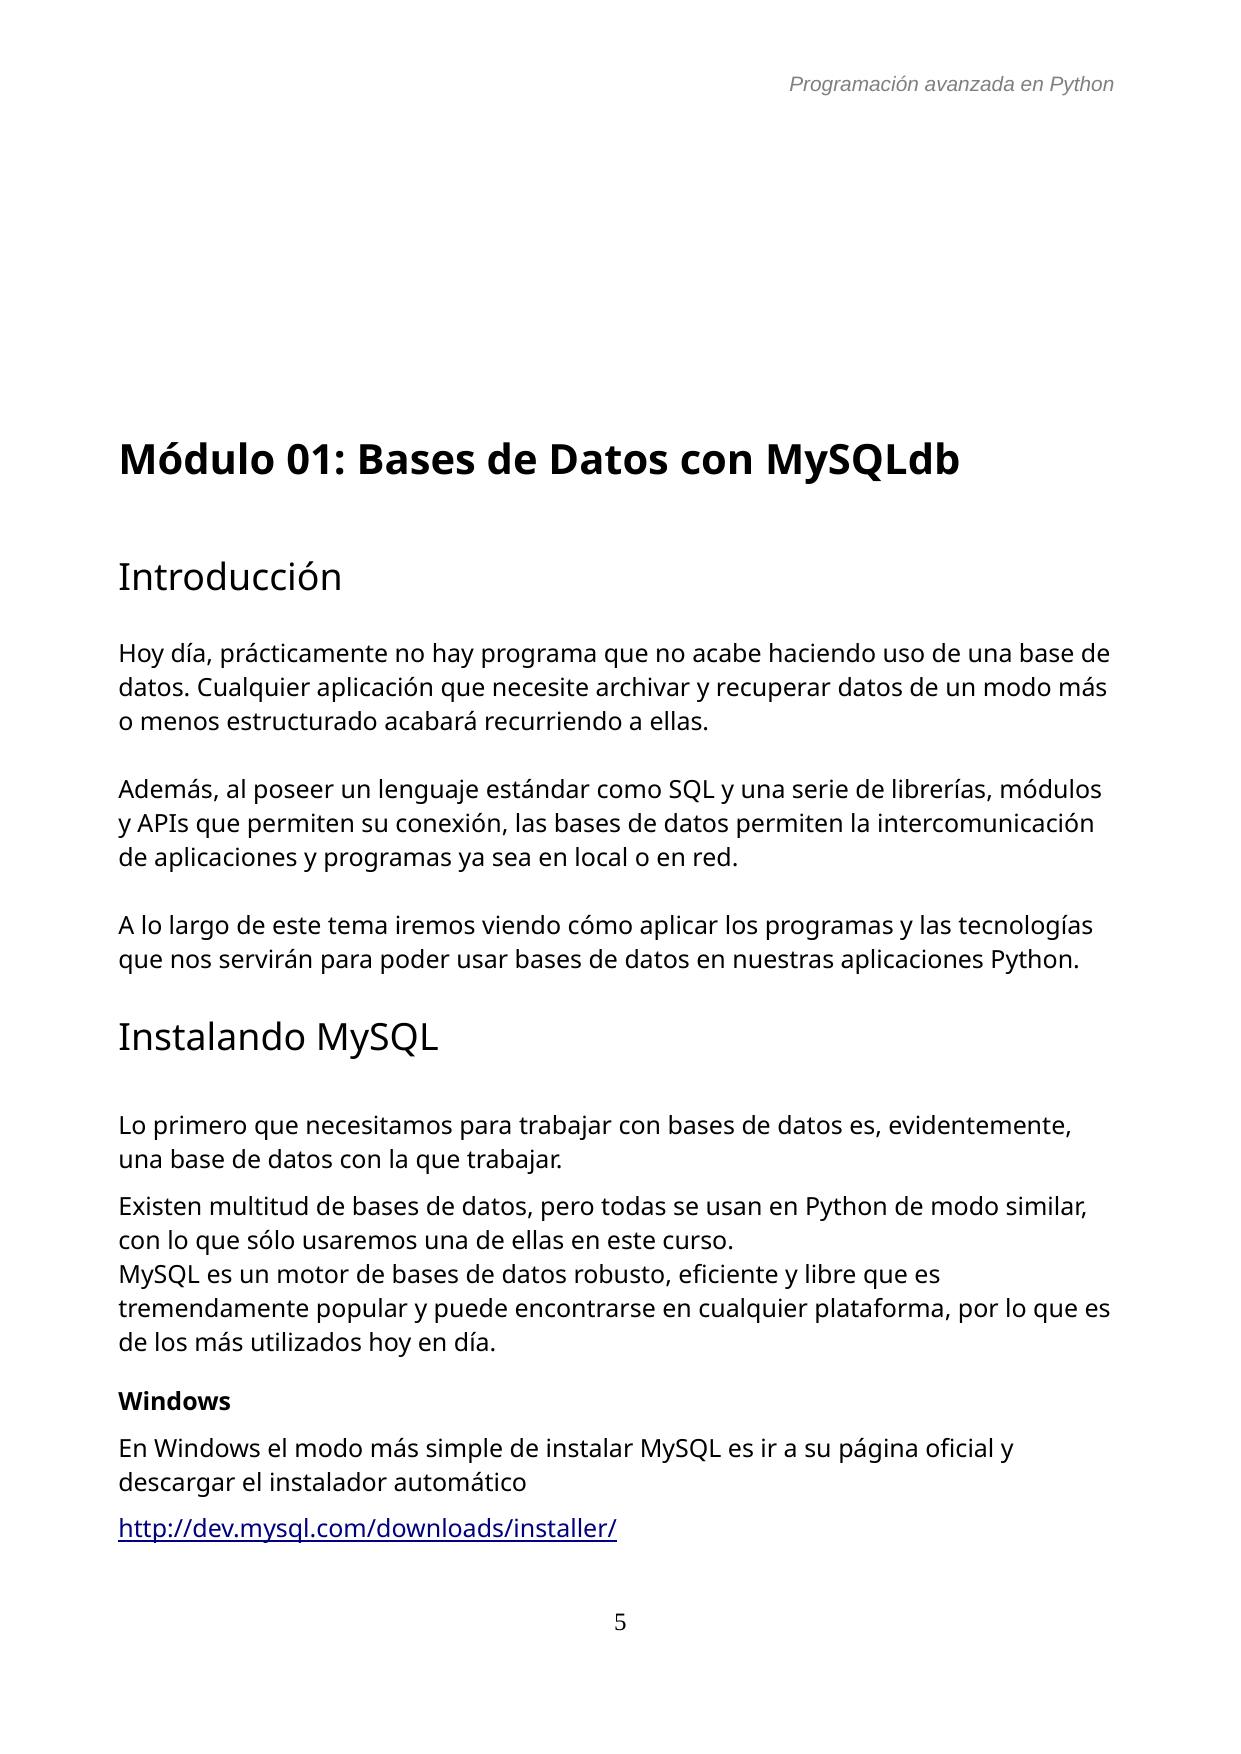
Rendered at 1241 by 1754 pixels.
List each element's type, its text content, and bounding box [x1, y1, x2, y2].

text Lo primero que necesitamos para trabajar con bases de datos es, evidentemente, una base de datos con la que trabajar. [118, 1108, 1122, 1176]
text Existen multitud de bases de datos, pero todas se usan en Python de modo similar, con lo que sólo usaremos una de ellas en este curso. [118, 1188, 1122, 1257]
text Introducción [118, 550, 1122, 601]
text Hoy día, prácticamente no hay programa que no acabe haciendo uso de una base de datos. Cualquier aplicación que necesite archivar y recuperar datos de un modo más o menos estructurado acabará recurriendo a ellas. [118, 636, 1122, 738]
text MySQL es un motor de bases de datos robusto, eficiente y libre que es tremendamente popular y puede encontrarse en cualquier plataforma, por lo que es de los más utilizados hoy en día. [118, 1257, 1122, 1359]
subtitle Windows [118, 1384, 1122, 1418]
subtitle Módulo 01: Bases de Datos con MySQLdb [118, 430, 1122, 487]
text Además, al poseer un lenguaje estándar como SQL y una serie de librerías, módulos y APIs que permiten su conexión, las bases de datos permiten la intercomunicación de aplicaciones y programas ya sea en local o en red. [118, 772, 1122, 874]
text A lo largo de este tema iremos viendo cómo aplicar los programas y las tecnologías que nos servirán para poder usar bases de datos en nuestras aplicaciones Python. [118, 908, 1122, 976]
text http://dev.mysql.com/downloads/installer/ [118, 1511, 1122, 1545]
text En Windows el modo más simple de instalar MySQL es ir a su página oficial y descargar el instalador automático [118, 1430, 1122, 1498]
text Instalando MySQL [118, 1010, 1122, 1061]
